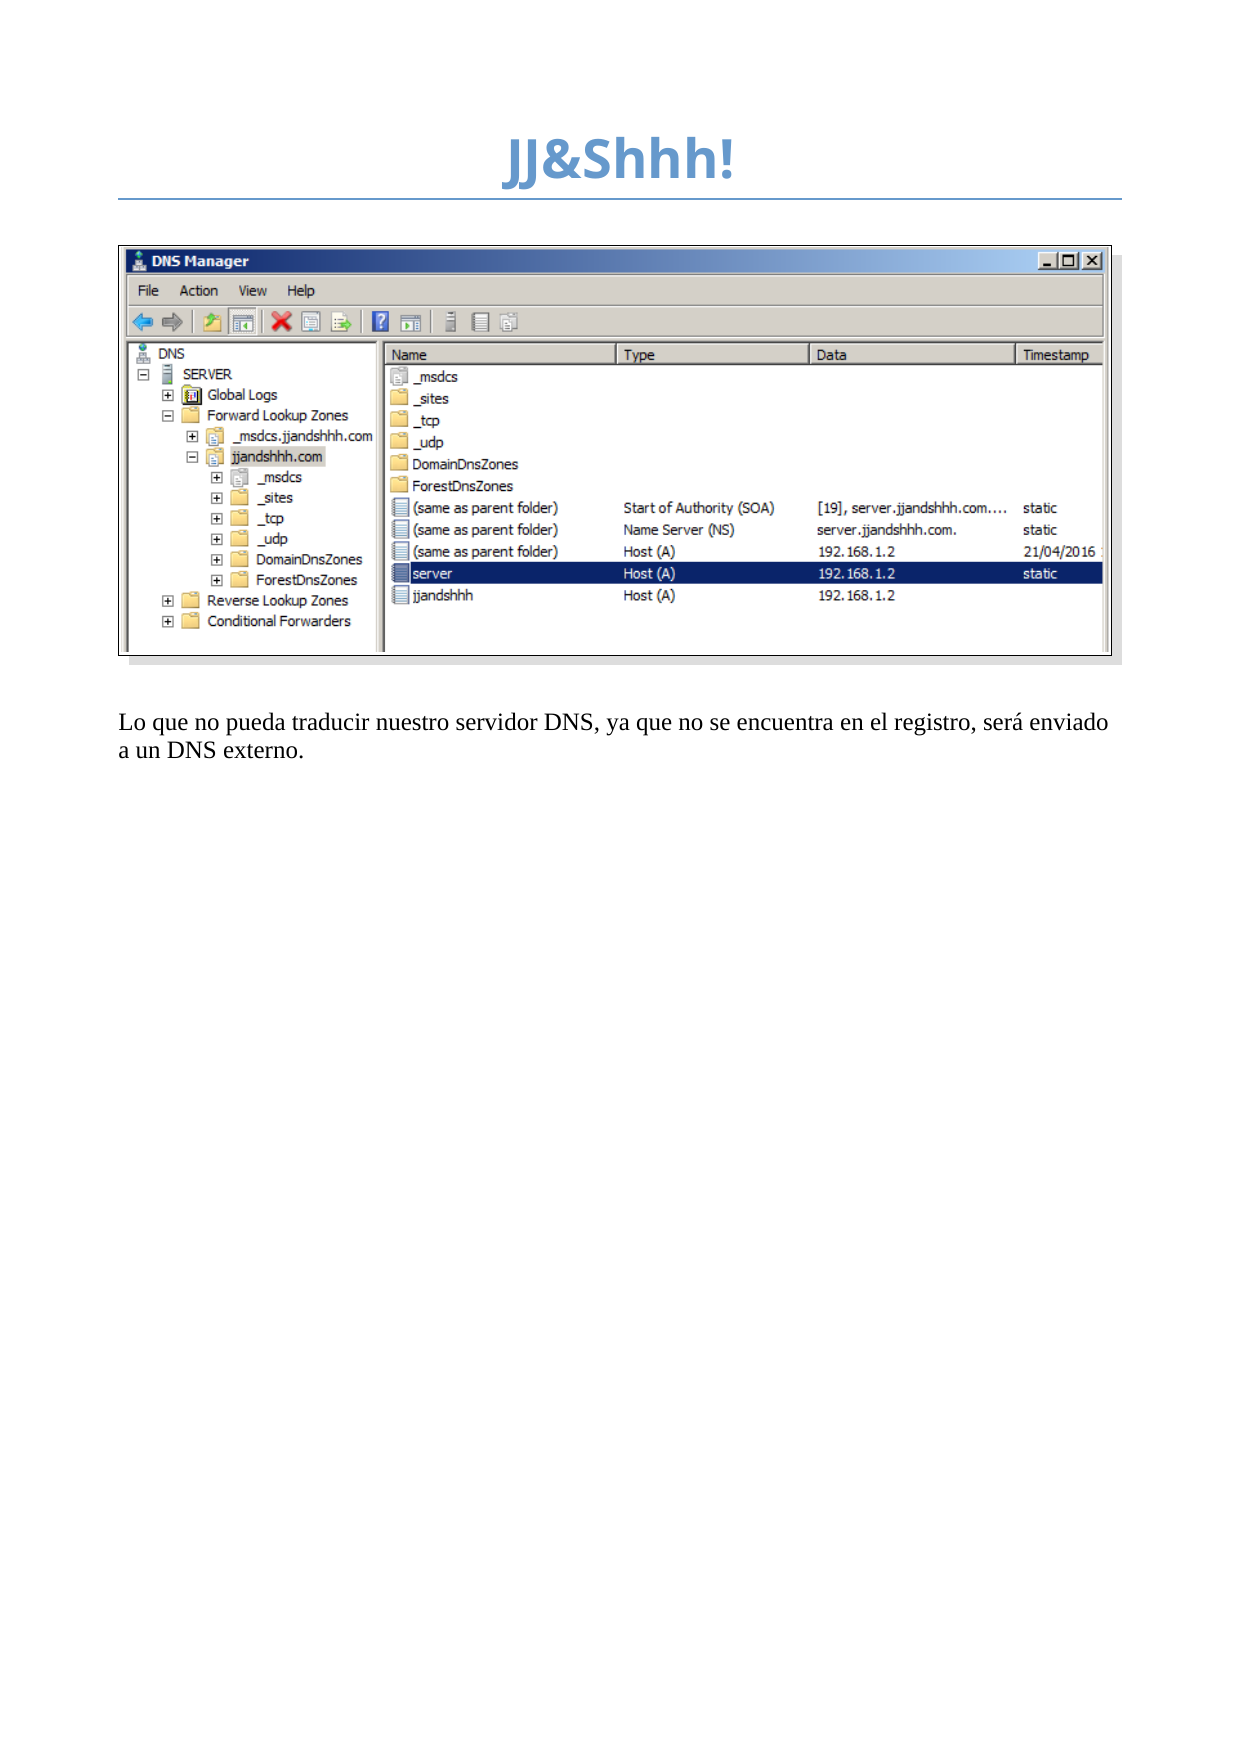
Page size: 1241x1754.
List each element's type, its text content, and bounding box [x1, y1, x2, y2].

text Lo que no pueda traducir nuestro servidor DNS, ya que no se encuentra en el registro, será enviado a un DNS externo. [118, 707, 1122, 764]
picture [121, 247, 1109, 652]
